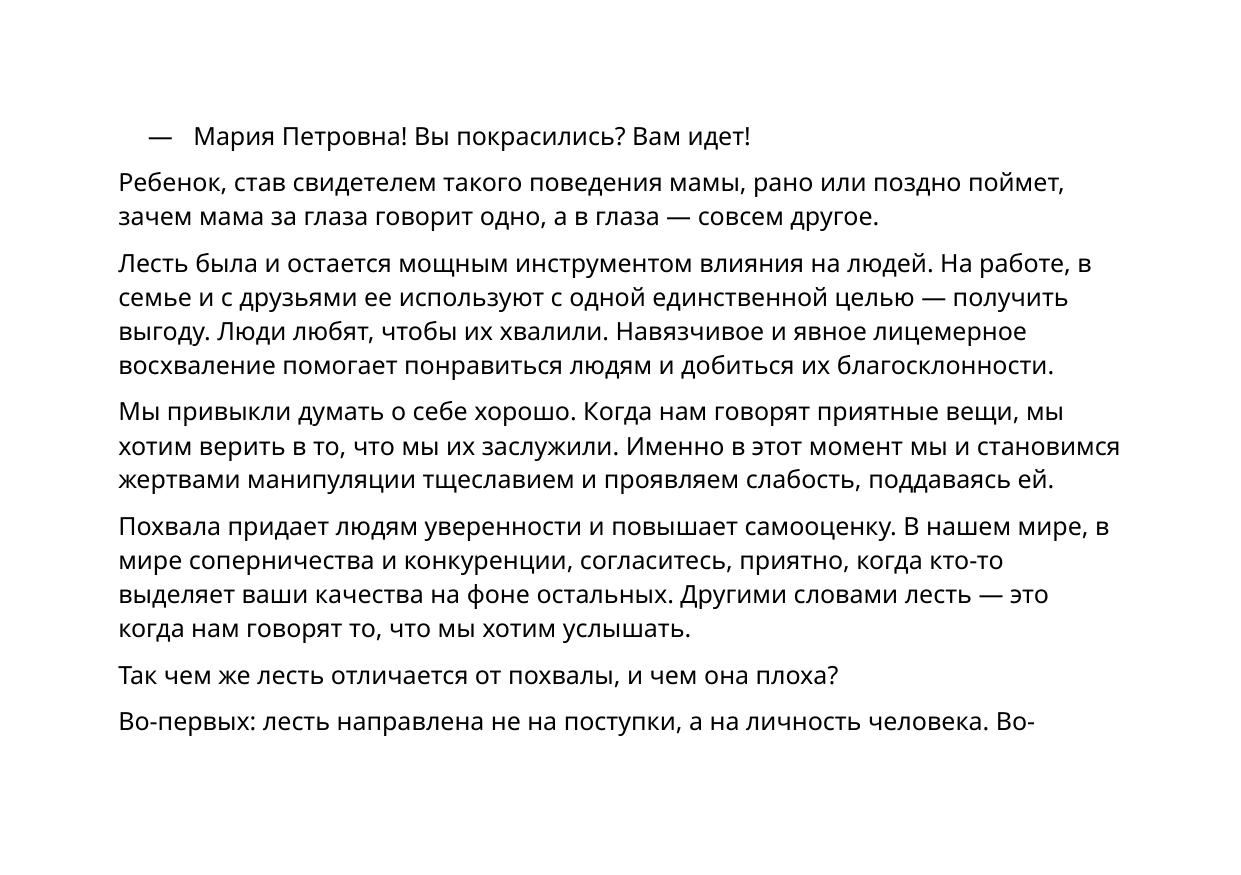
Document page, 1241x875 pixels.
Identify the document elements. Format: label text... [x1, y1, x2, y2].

text Мы привыкли думать о себе хорошо. Когда нам говорят приятные вещи, мы хотим верить в то, что мы их заслужили. Именно в этот момент мы и становимся жертвами манипуляции тщеславием и проявляем слабость, поддаваясь ей. [118, 394, 1122, 496]
text Ребенок, став свидетелем такого поведения мамы, рано или поздно поймет, зачем мама за глаза говорит одно, а в глаза — совсем другое. [118, 165, 1122, 233]
text Во-первых: лесть направлена не на поступки, а на личность человека. Во- [118, 704, 1122, 738]
text Лесть была и остается мощным инструментом влияния на людей. На работе, в семье и с друзьями ее используют с одной единственной целью — получить выгоду. Люди любят, чтобы их хвалили. Навязчивое и явное лицемерное восхваление помогает понравиться людям и добиться их благосклонности. [118, 245, 1122, 382]
text Так чем же лесть отличается от похвалы, и чем она плоха? [118, 657, 1122, 692]
text Похвала придает людям уверенности и повышает самооценку. В нашем мире, в мире соперничества и конкуренции, согласитесь, приятно, когда кто-то выделяет ваши качества на фоне остальных. Другими словами лесть — это когда нам говорят то, что мы хотим услышать. [118, 509, 1122, 645]
list Мария Петровна! Вы покрасились? Вам идет! [118, 118, 1122, 152]
